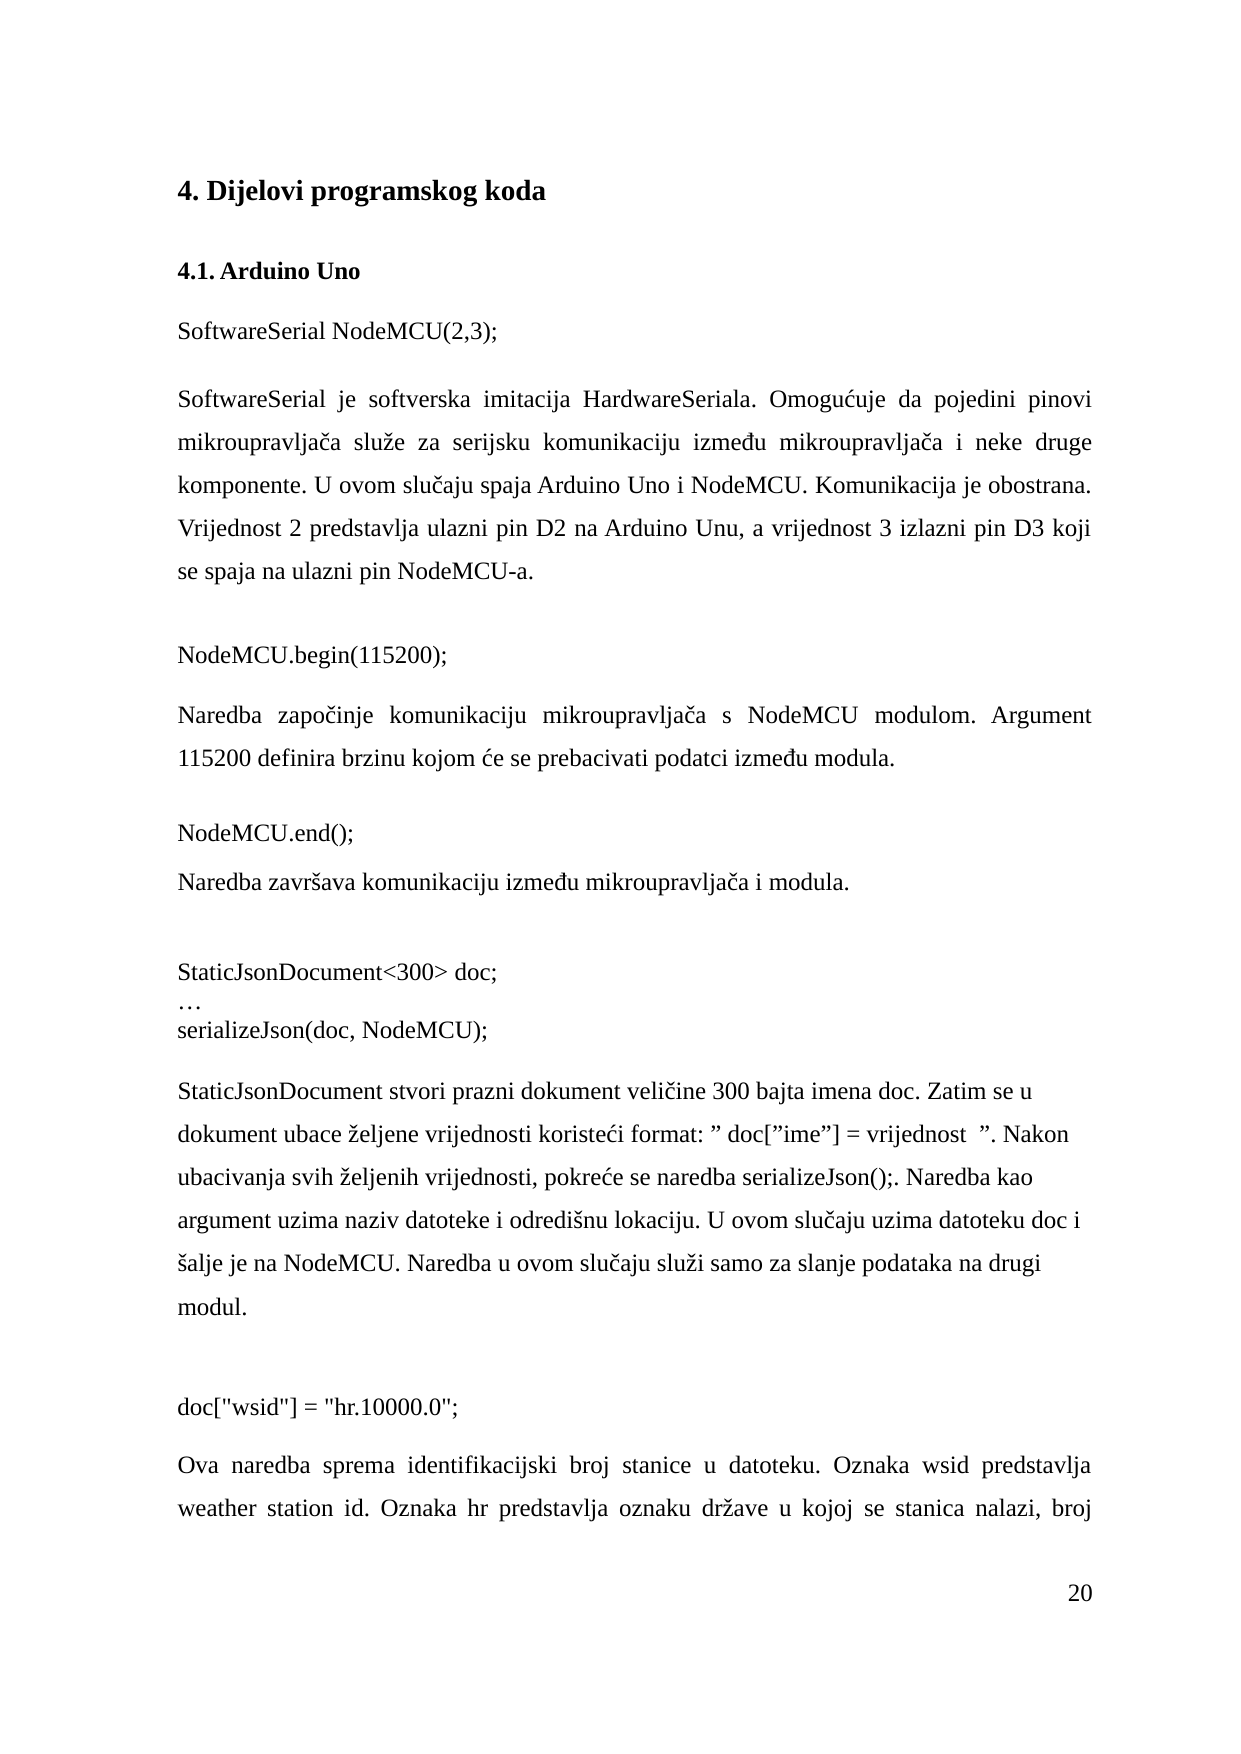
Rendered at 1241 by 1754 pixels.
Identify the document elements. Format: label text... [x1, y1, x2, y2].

subtitle 4. Dijelovi programskog koda [177, 173, 1093, 206]
text Ova naredba sprema identifikacijski broj stanice u datoteku. Oznaka wsid predstavlja weather station id. Oznaka hr predstavlja oznaku države u kojoj se stanica nalazi, broj [177, 1450, 1093, 1522]
text Naredba započinje komunikaciju mikroupravljača s NodeMCU modulom. Argument 115200 definira brzinu kojom će se prebacivati podatci između modula. [177, 614, 1093, 772]
text Naredba završava komunikaciju između mikroupravljača i modula. [177, 801, 1093, 929]
subtitle 4.1. Arduino Uno [177, 256, 1093, 285]
text StaticJsonDocument stvori prazni dokument veličine 300 bajta imena doc. Zatim se u dokument ubace željene vrijednosti koristeći format: ” doc[”ime”] = vrijednost ”. Nakon ubacivanja svih željenih vrijednosti, pokreće se naredba serializeJson();. Naredba kao argument uzima naziv datoteke i odredišnu lokaciju. U ovom slučaju uzima datoteku doc i šalje je na NodeMCU. Naredba u ovom slučaju služi samo za slanje podataka na drugi modul. [177, 1076, 1093, 1320]
text SoftwareSerial je softverska imitacija HardwareSeriala. Omogućuje da pojedini pinovi mikroupravljača služe za serijsku komunikaciju između mikroupravljača i neke druge komponente. U ovom slučaju spaja Arduino Uno i NodeMCU. Komunikacija je obostrana. Vrijednost 2 predstavlja ulazni pin D2 na Arduino Unu, a vrijednost 3 izlazni pin D3 koji se spaja na ulazni pin NodeMCU-a. [177, 297, 1093, 585]
